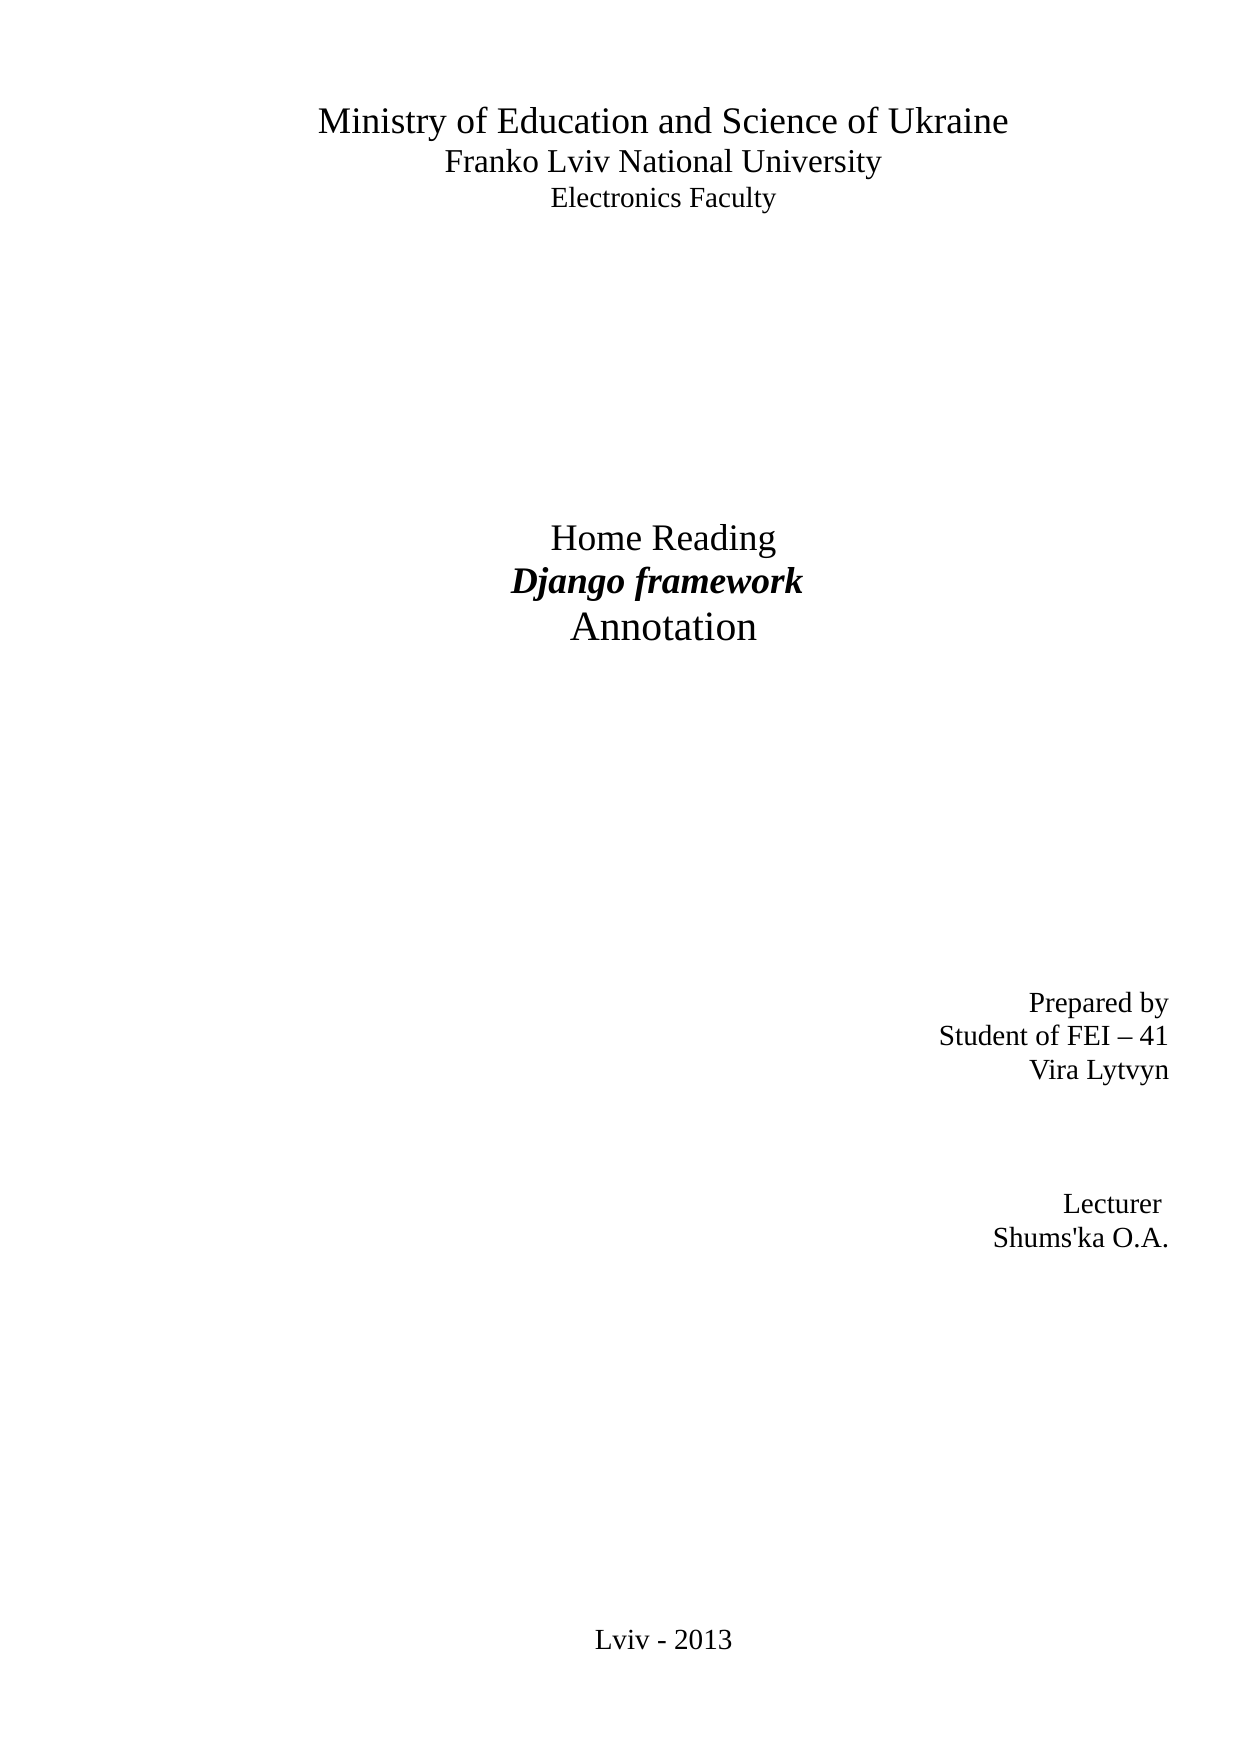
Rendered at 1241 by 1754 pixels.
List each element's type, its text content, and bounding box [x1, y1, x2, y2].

text Django framework [158, 558, 1169, 602]
text Lecturer [158, 1186, 1169, 1220]
text Student of FEI – 41 [158, 1018, 1169, 1052]
text Franko Lviv National University [158, 142, 1169, 180]
text Vira Lytvyn [158, 1052, 1169, 1086]
text Ministry of Education and Science of Ukraine [158, 98, 1169, 142]
text Shums'ka O.A. [158, 1220, 1169, 1253]
text Home Reading [158, 515, 1169, 558]
text Prepared by [158, 985, 1169, 1018]
text Electronics Faculty [158, 180, 1169, 213]
text Annotation [158, 602, 1169, 649]
text Lviv - 2013 [158, 1622, 1169, 1656]
